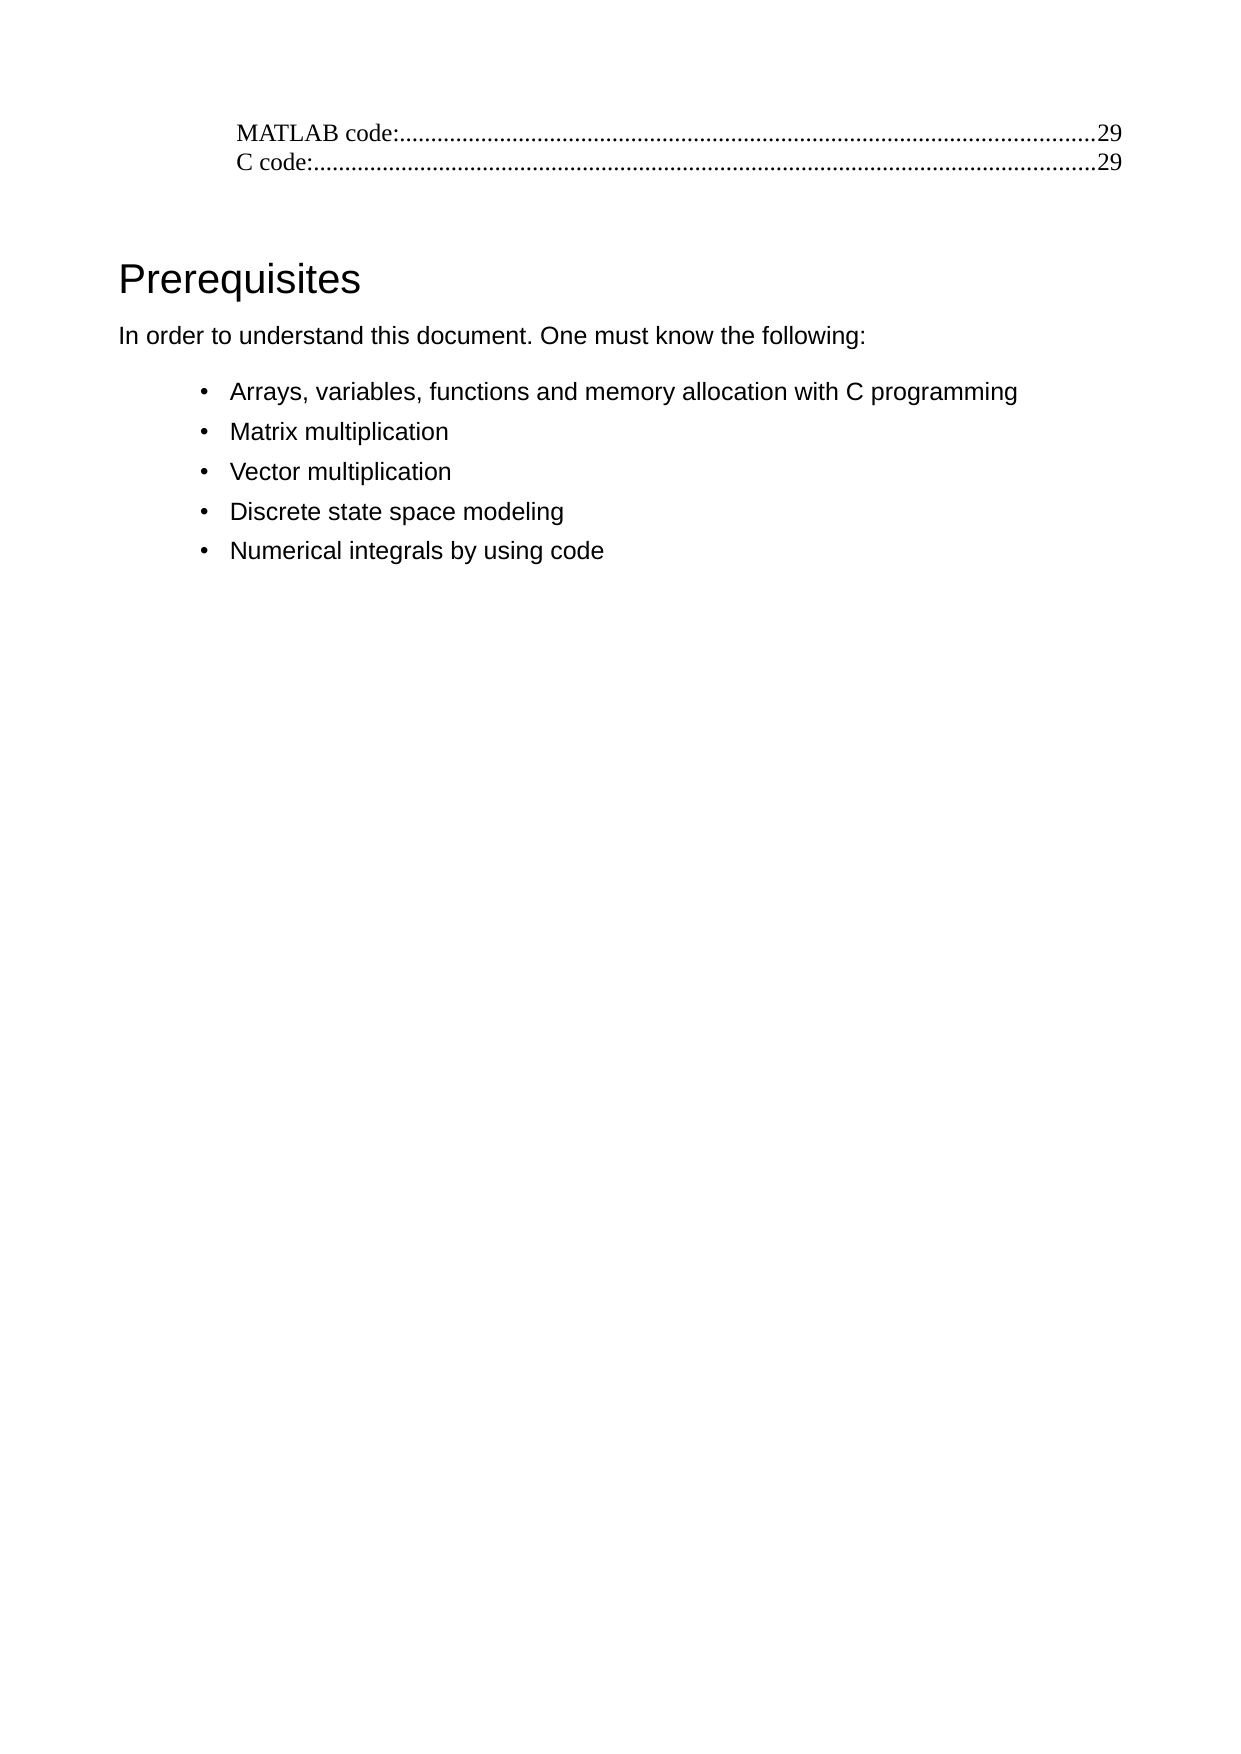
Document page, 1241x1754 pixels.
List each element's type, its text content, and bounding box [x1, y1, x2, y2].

list Vector multiplication [200, 457, 1122, 486]
list Arrays, variables, functions and memory allocation with C programming [200, 377, 1122, 406]
text C code: 29 [236, 147, 1122, 176]
list Discrete state space modeling [200, 496, 1122, 525]
text MATLAB code: 29 [236, 118, 1122, 147]
list Numerical integrals by using code [200, 536, 1122, 565]
list Matrix multiplication [200, 417, 1122, 446]
subtitle Prerequisites [118, 255, 1122, 303]
text In order to understand this document. One must know the following: [118, 321, 1122, 349]
